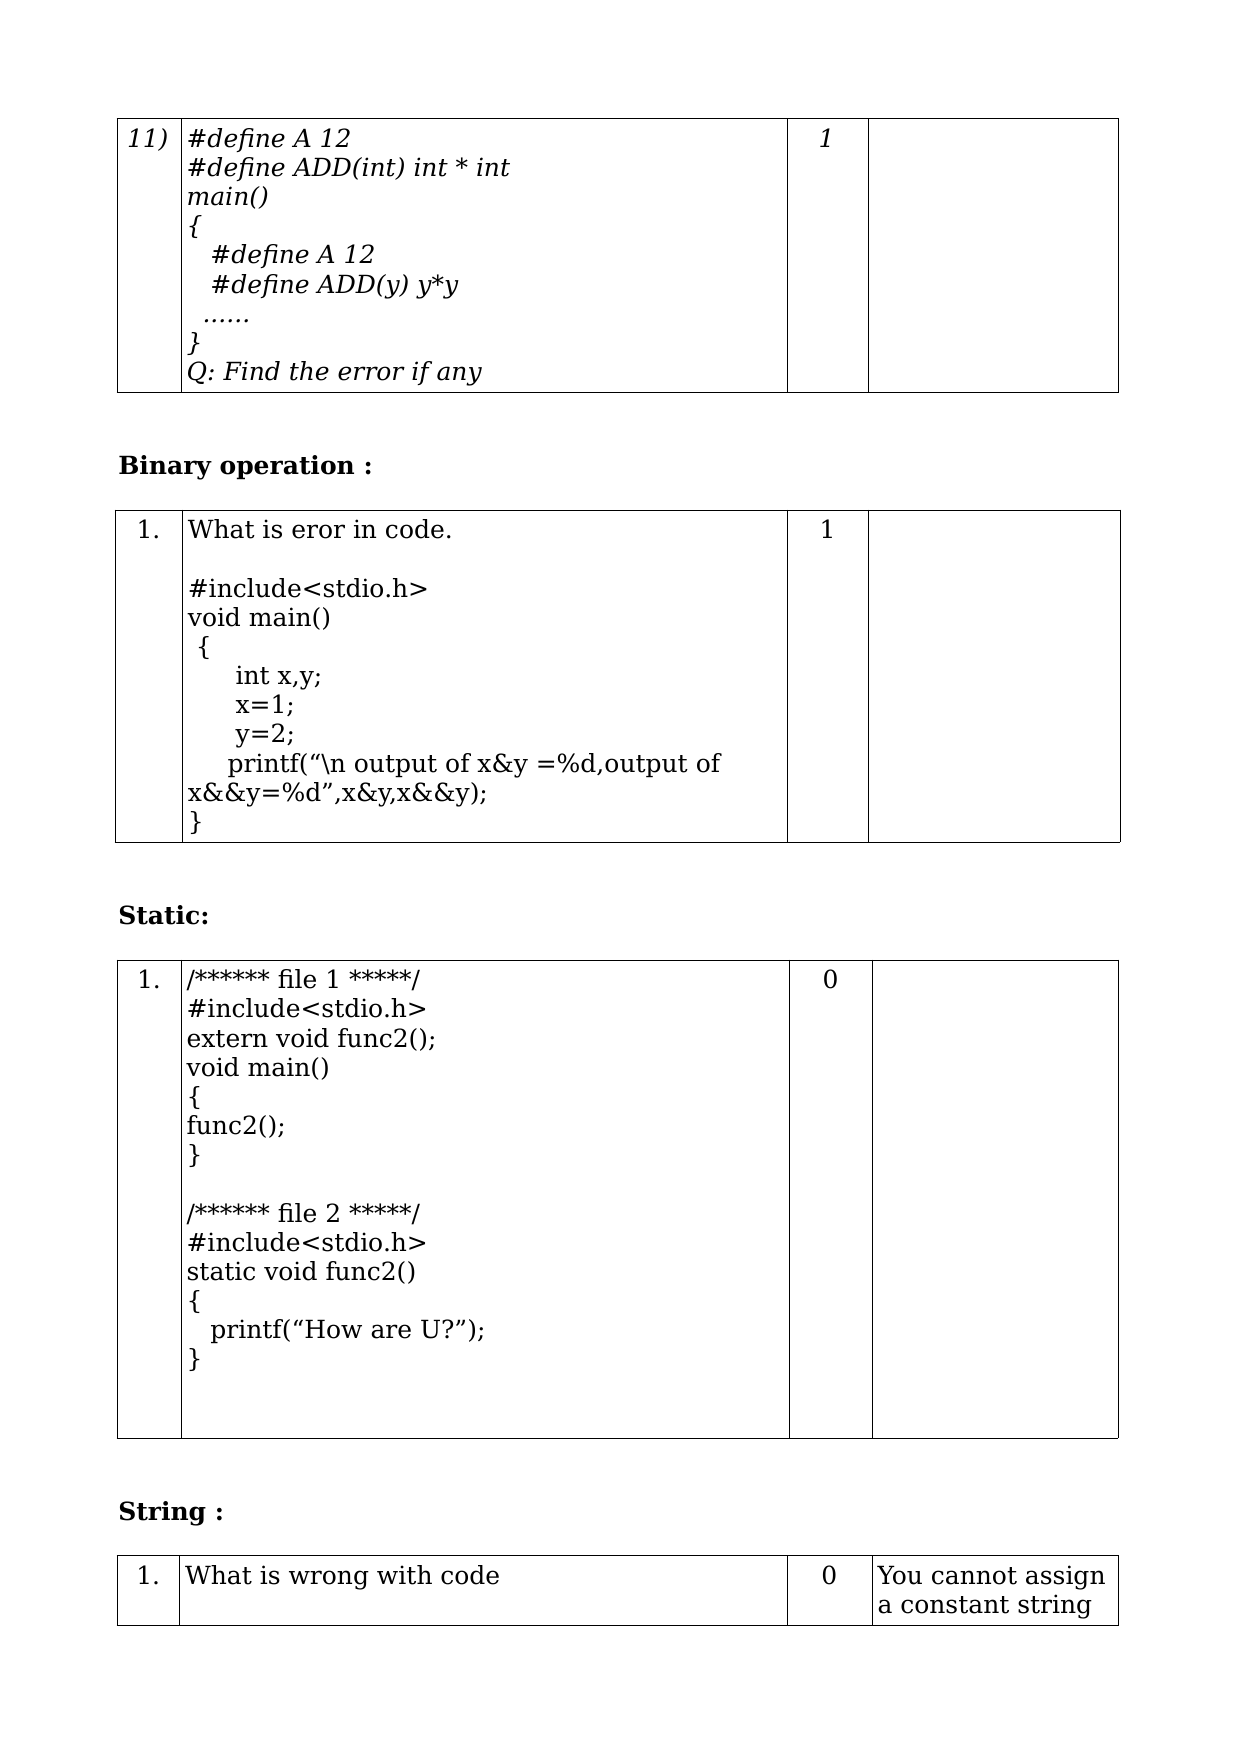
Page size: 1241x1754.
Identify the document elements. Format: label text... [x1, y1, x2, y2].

table_header 1. [118, 961, 181, 1438]
table_cell 1 [788, 119, 868, 392]
table_header What is wrong with code [180, 1556, 787, 1625]
table_header 0 [788, 1556, 872, 1625]
text Binary operation : [118, 451, 1122, 480]
table_cell [869, 119, 1118, 392]
text String : [118, 1497, 1122, 1526]
table_header 1 [788, 511, 868, 842]
text Static: [118, 901, 1122, 930]
table_header [869, 511, 1120, 842]
table_header 1. [118, 1556, 179, 1625]
table_cell 11) [118, 119, 181, 392]
table_header /****** file 1 *****/ #include<stdio.h> extern void func2(); void main() { func2(); } /****** file 2 *****/ #include<stdio.h> static void func2() { printf(“How are U?”); } [182, 961, 789, 1438]
table_header 0 [790, 961, 872, 1438]
table_cell #define A 12 #define ADD(int) int * int main() { #define A 12 #define ADD(y) y*y ...... } Q: Find the error if any [182, 119, 787, 392]
table_header 1. [116, 511, 182, 842]
table_header You cannot assign a constant string [873, 1556, 1118, 1625]
table_header [873, 961, 1118, 1438]
table_header What is eror in code. #include<stdio.h> void main() { int x,y; x=1; y=2; printf(“\n output of x&y =%d,output of x&&y=%d”,x&y,x&&y); } [183, 511, 787, 842]
